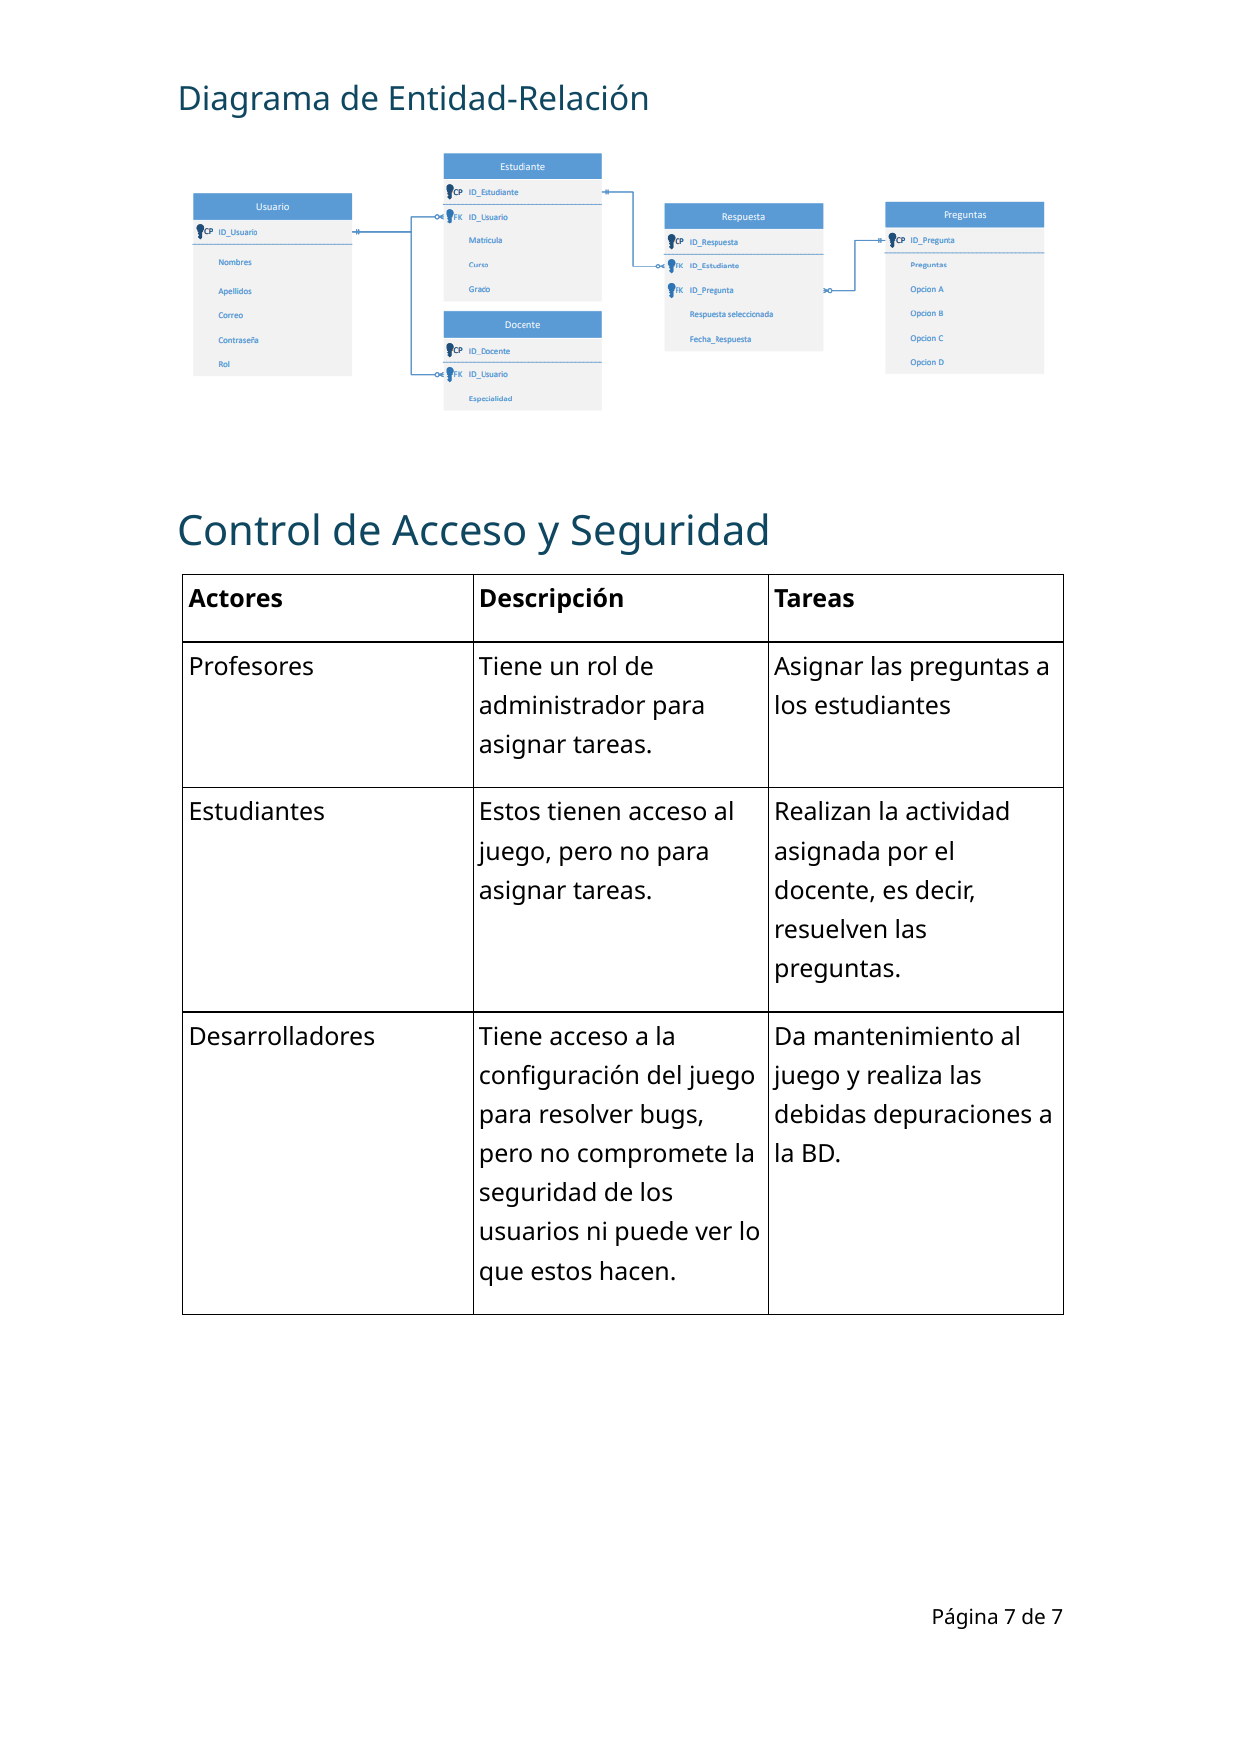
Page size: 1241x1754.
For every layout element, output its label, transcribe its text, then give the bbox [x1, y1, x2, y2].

table_cell Estudiantes [183, 788, 473, 1011]
table_cell Tiene un rol de administrador para asignar tareas. [474, 643, 768, 787]
table_cell Asignar las preguntas a los estudiantes [769, 643, 1063, 787]
table_cell Realizan la actividad asignada por el docente, es decir, resuelven las preguntas. [769, 788, 1063, 1011]
table_cell Desarrolladores [183, 1013, 473, 1314]
table_header Descripción [474, 575, 768, 641]
table_cell Da mantenimiento al juego y realiza las debidas depuraciones a la BD. [769, 1013, 1063, 1314]
subtitle Diagrama de Entidad-Relación [177, 75, 1063, 120]
table_header Tareas [769, 575, 1063, 641]
table_cell Estos tienen acceso al juego, pero no para asignar tareas. [474, 788, 768, 1011]
table_cell Profesores [183, 643, 473, 787]
table_header Actores [183, 575, 473, 641]
table_cell Tiene acceso a la configuración del juego para resolver bugs, pero no compromete la seguridad de los usuarios ni puede ver lo que estos hacen. [474, 1013, 768, 1314]
subtitle Control de Acceso y Seguridad [177, 500, 1063, 557]
